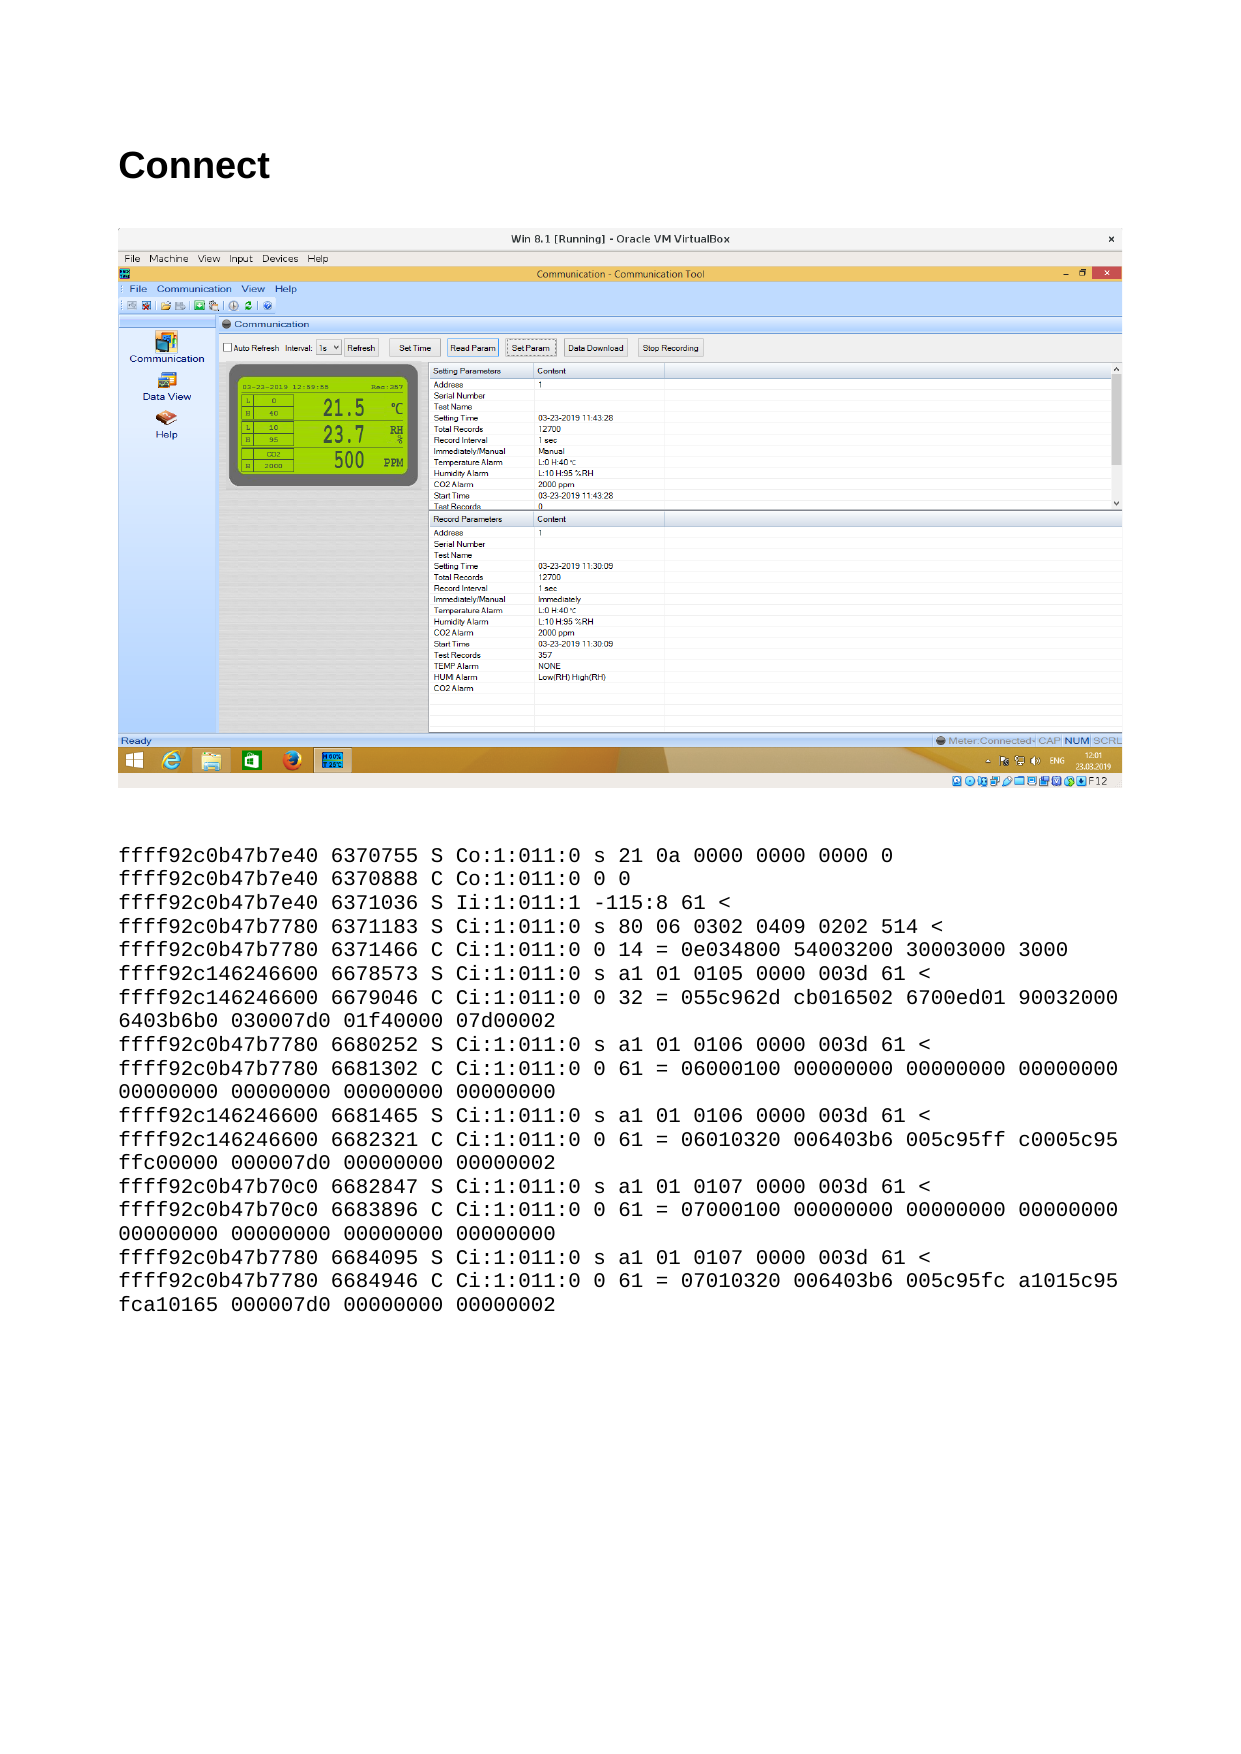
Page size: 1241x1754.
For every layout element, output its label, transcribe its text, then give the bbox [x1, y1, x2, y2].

text ffff92c146246600 6678573 S Ci:1:011:0 s a1 01 0105 0000 003d 61 < [118, 963, 1122, 987]
text ffff92c146246600 6682321 C Ci:1:011:0 0 61 = 06010320 006403b6 005c95ff c0005c95 ffc00000 000007d0 00000000 00000002 [118, 1128, 1122, 1176]
text ffff92c0b47b7780 6371183 S Ci:1:011:0 s 80 06 0302 0409 0202 514 < [118, 916, 1122, 939]
text ffff92c0b47b7780 6681302 C Ci:1:011:0 0 61 = 06000100 00000000 00000000 00000000 00000000 00000000 00000000 00000000 [118, 1058, 1122, 1105]
text ffff92c0b47b7780 6680252 S Ci:1:011:0 s a1 01 0106 0000 003d 61 < [118, 1034, 1122, 1058]
text ffff92c0b47b70c0 6683896 C Ci:1:011:0 0 61 = 07000100 00000000 00000000 00000000 00000000 00000000 00000000 00000000 [118, 1199, 1122, 1247]
text ffff92c0b47b7e40 6370755 S Co:1:011:0 s 21 0a 0000 0000 0000 0 [118, 845, 1122, 868]
text ffff92c0b47b7780 6684095 S Ci:1:011:0 s a1 01 0107 0000 003d 61 < [118, 1247, 1122, 1270]
text ffff92c0b47b7780 6684946 C Ci:1:011:0 0 61 = 07010320 006403b6 005c95fc a1015c95 fca10165 000007d0 00000000 00000002 [118, 1270, 1122, 1318]
text ffff92c146246600 6681465 S Ci:1:011:0 s a1 01 0106 0000 003d 61 < [118, 1105, 1122, 1128]
text ffff92c0b47b7e40 6371036 S Ii:1:011:1 -115:8 61 < [118, 892, 1122, 916]
subtitle Connect [118, 143, 1122, 187]
text ffff92c0b47b7e40 6370888 C Co:1:011:0 0 0 [118, 868, 1122, 892]
text ffff92c146246600 6679046 C Ci:1:011:0 0 32 = 055c962d cb016502 6700ed01 90032000 6403b6b0 030007d0 01f40000 07d00002 [118, 987, 1122, 1034]
text ffff92c0b47b70c0 6682847 S Ci:1:011:0 s a1 01 0107 0000 003d 61 < [118, 1176, 1122, 1199]
picture [118, 228, 1123, 788]
text ffff92c0b47b7780 6371466 C Ci:1:011:0 0 14 = 0e034800 54003200 30003000 3000 [118, 939, 1122, 963]
